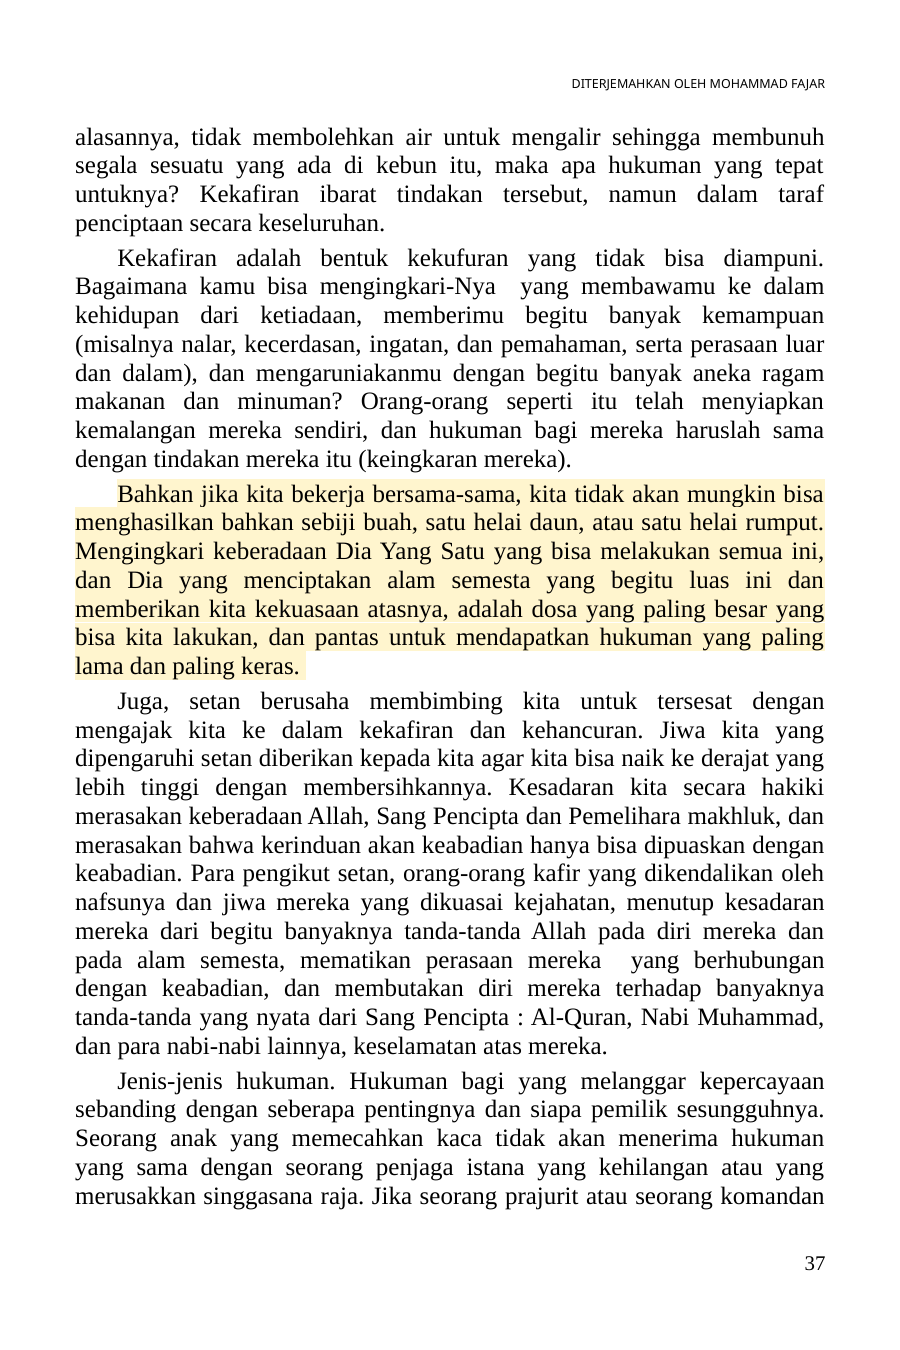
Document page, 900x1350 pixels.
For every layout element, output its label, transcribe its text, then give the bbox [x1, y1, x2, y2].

text Juga, setan berusaha membimbing kita untuk tersesat dengan mengajak kita ke dalam kekafiran dan kehancuran. Jiwa kita yang dipengaruhi setan diberikan kepada kita agar kita bisa naik ke derajat yang lebih tinggi dengan membersihkannya. Kesadaran kita secara hakiki merasakan keberadaan Allah, Sang Pencipta dan Pemelihara makhluk, dan merasakan bahwa kerinduan akan keabadian hanya bisa dipuaskan dengan keabadian. Para pengikut setan, orang-orang kafir yang dikendalikan oleh nafsunya dan jiwa mereka yang dikuasai kejahatan, menutup kesadaran mereka dari begitu banyaknya tanda-tanda Allah pada diri mereka dan pada alam semesta, mematikan perasaan mereka yang berhubungan dengan keabadian, dan membutakan diri mereka terhadap banyaknya tanda-tanda yang nyata dari Sang Pencipta : Al-Quran, Nabi Muhammad, dan para nabi-nabi lainnya, keselamatan atas mereka. [75, 686, 825, 1060]
text Kekafiran adalah bentuk kekufuran yang tidak bisa diampuni. Bagaimana kamu bisa mengingkari-Nya yang membawamu ke dalam kehidupan dari ketiadaan, memberimu begitu banyak kemampuan (misalnya nalar, kecerdasan, ingatan, dan pemahaman, serta perasaan luar dan dalam), dan mengaruniakanmu dengan begitu banyak aneka ragam makanan dan minuman? Orang-orang seperti itu telah menyiapkan kemalangan mereka sendiri, dan hukuman bagi mereka haruslah sama dengan tindakan mereka itu (keingkaran mereka). [75, 243, 825, 473]
text alasannya, tidak membolehkan air untuk mengalir sehingga membunuh segala sesuatu yang ada di kebun itu, maka apa hukuman yang tepat untuknya? Kekafiran ibarat tindakan tersebut, namun dalam taraf penciptaan secara keseluruhan. [75, 122, 825, 237]
text Bahkan jika kita bekerja bersama-sama, kita tidak akan mungkin bisa menghasilkan bahkan sebiji buah, satu helai daun, atau satu helai rumput. Mengingkari keberadaan Dia Yang Satu yang bisa melakukan semua ini, dan Dia yang menciptakan alam semesta yang begitu luas ini dan memberikan kita kekuasaan atasnya, adalah dosa yang paling besar yang bisa kita lakukan, dan pantas untuk mendapatkan hukuman yang paling lama dan paling keras. [75, 479, 825, 680]
text Jenis-jenis hukuman. Hukuman bagi yang melanggar kepercayaan sebanding dengan seberapa pentingnya dan siapa pemilik sesungguhnya. Seorang anak yang memecahkan kaca tidak akan menerima hukuman yang sama dengan seorang penjaga istana yang kehilangan atau yang merusakkan singgasana raja. Jika seorang prajurit atau seorang komandan [75, 1066, 825, 1209]
